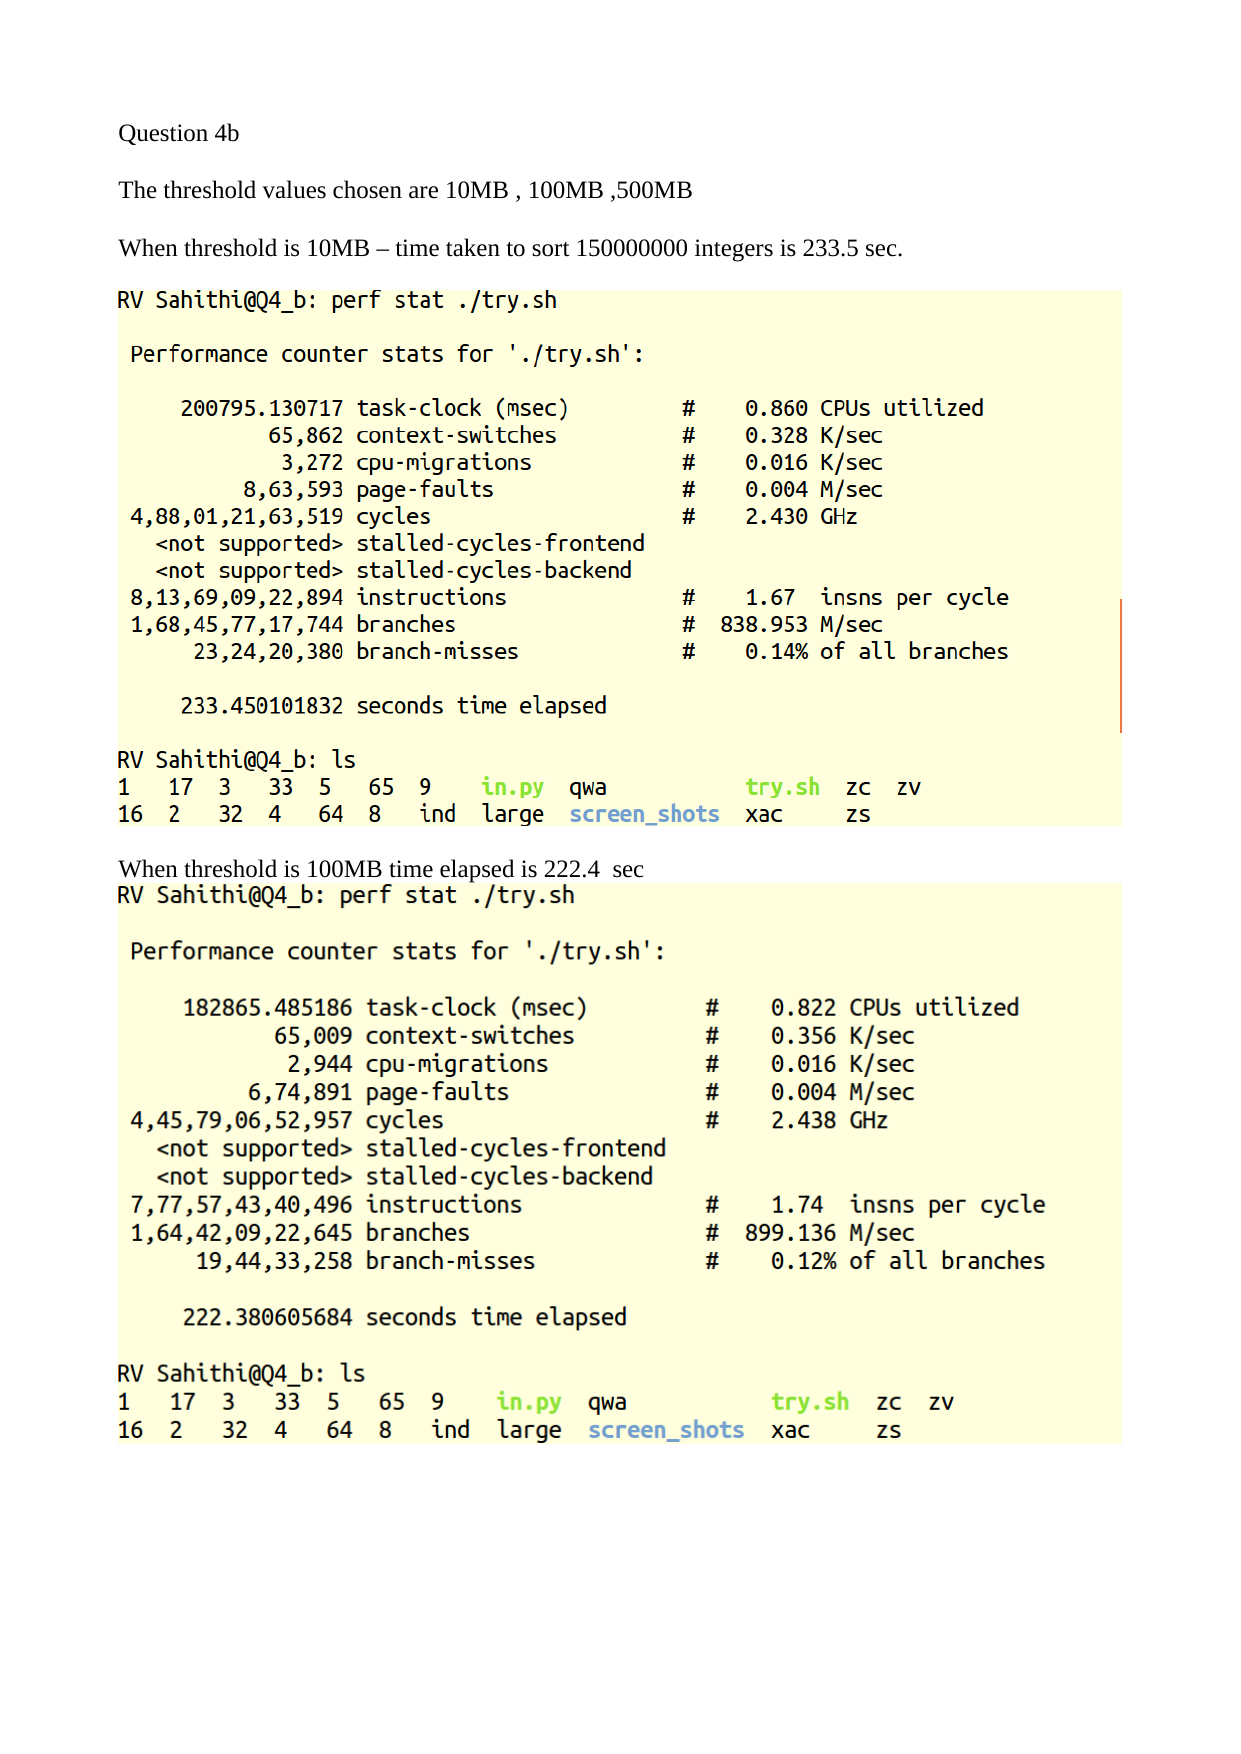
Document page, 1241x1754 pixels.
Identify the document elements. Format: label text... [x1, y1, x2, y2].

text The threshold values chosen are 10MB , 100MB ,500MB [118, 176, 1122, 204]
text When threshold is 10MB – time taken to sort 150000000 integers is 233.5 sec. [118, 233, 1122, 262]
text When threshold is 100MB time elapsed is 222.4 sec [118, 854, 1122, 883]
text Question 4b [118, 118, 1122, 147]
picture [118, 290, 1123, 826]
picture [118, 883, 1123, 1444]
